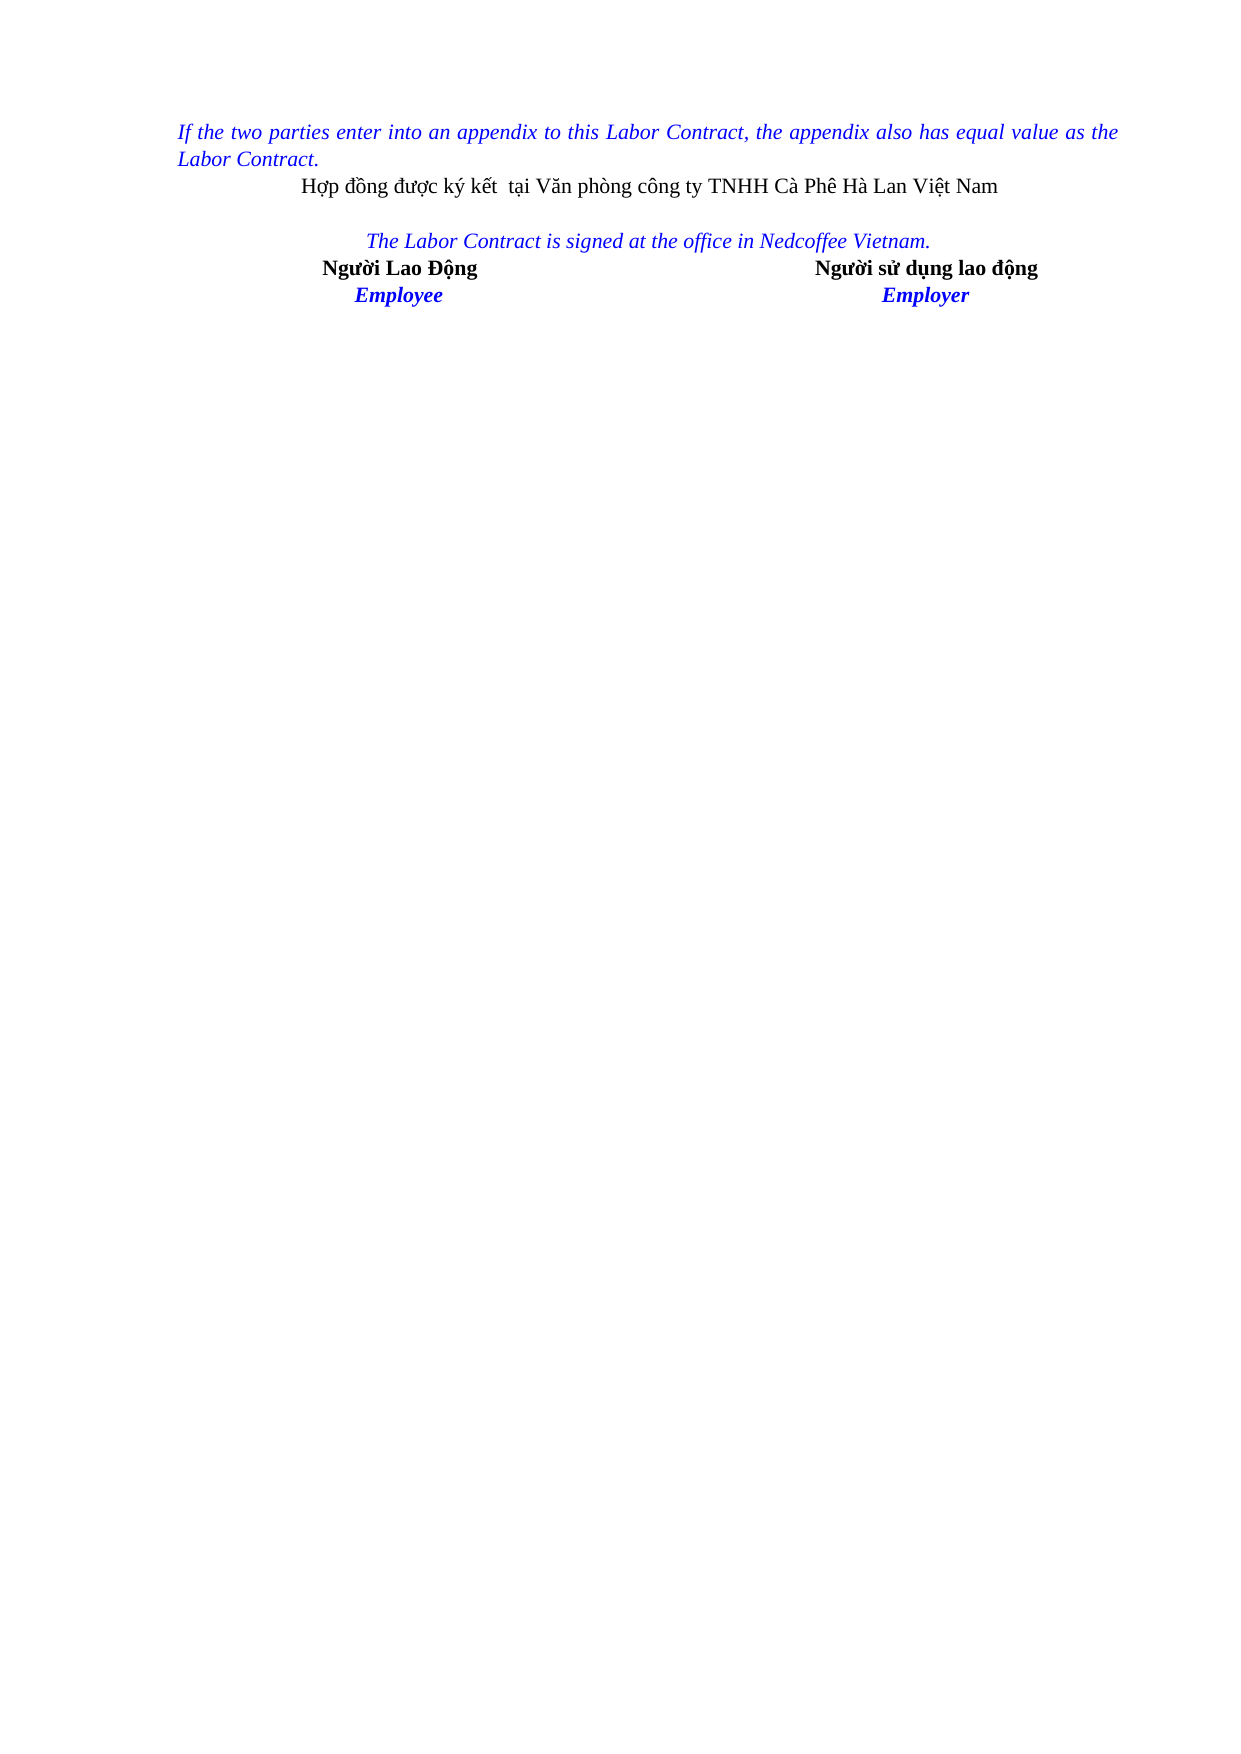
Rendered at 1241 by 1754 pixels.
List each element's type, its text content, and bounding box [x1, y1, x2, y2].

table_cell Employer [634, 281, 1160, 389]
table_header Người Lao Động [107, 254, 633, 281]
list If the two parties enter into an appendix to this Labor Contract, the appendix also has equal value as the Labor Contract. [177, 118, 1122, 172]
text Hợp đồng được ký kết tại Văn phòng công ty TNHH Cà Phê Hà Lan Việt Nam [177, 172, 1122, 199]
text The Labor Contract is signed at the office in Nedcoffee Vietnam. [177, 226, 1122, 253]
table_header Người sử dụng lao động [634, 254, 1160, 281]
table_cell Employee [107, 281, 633, 389]
